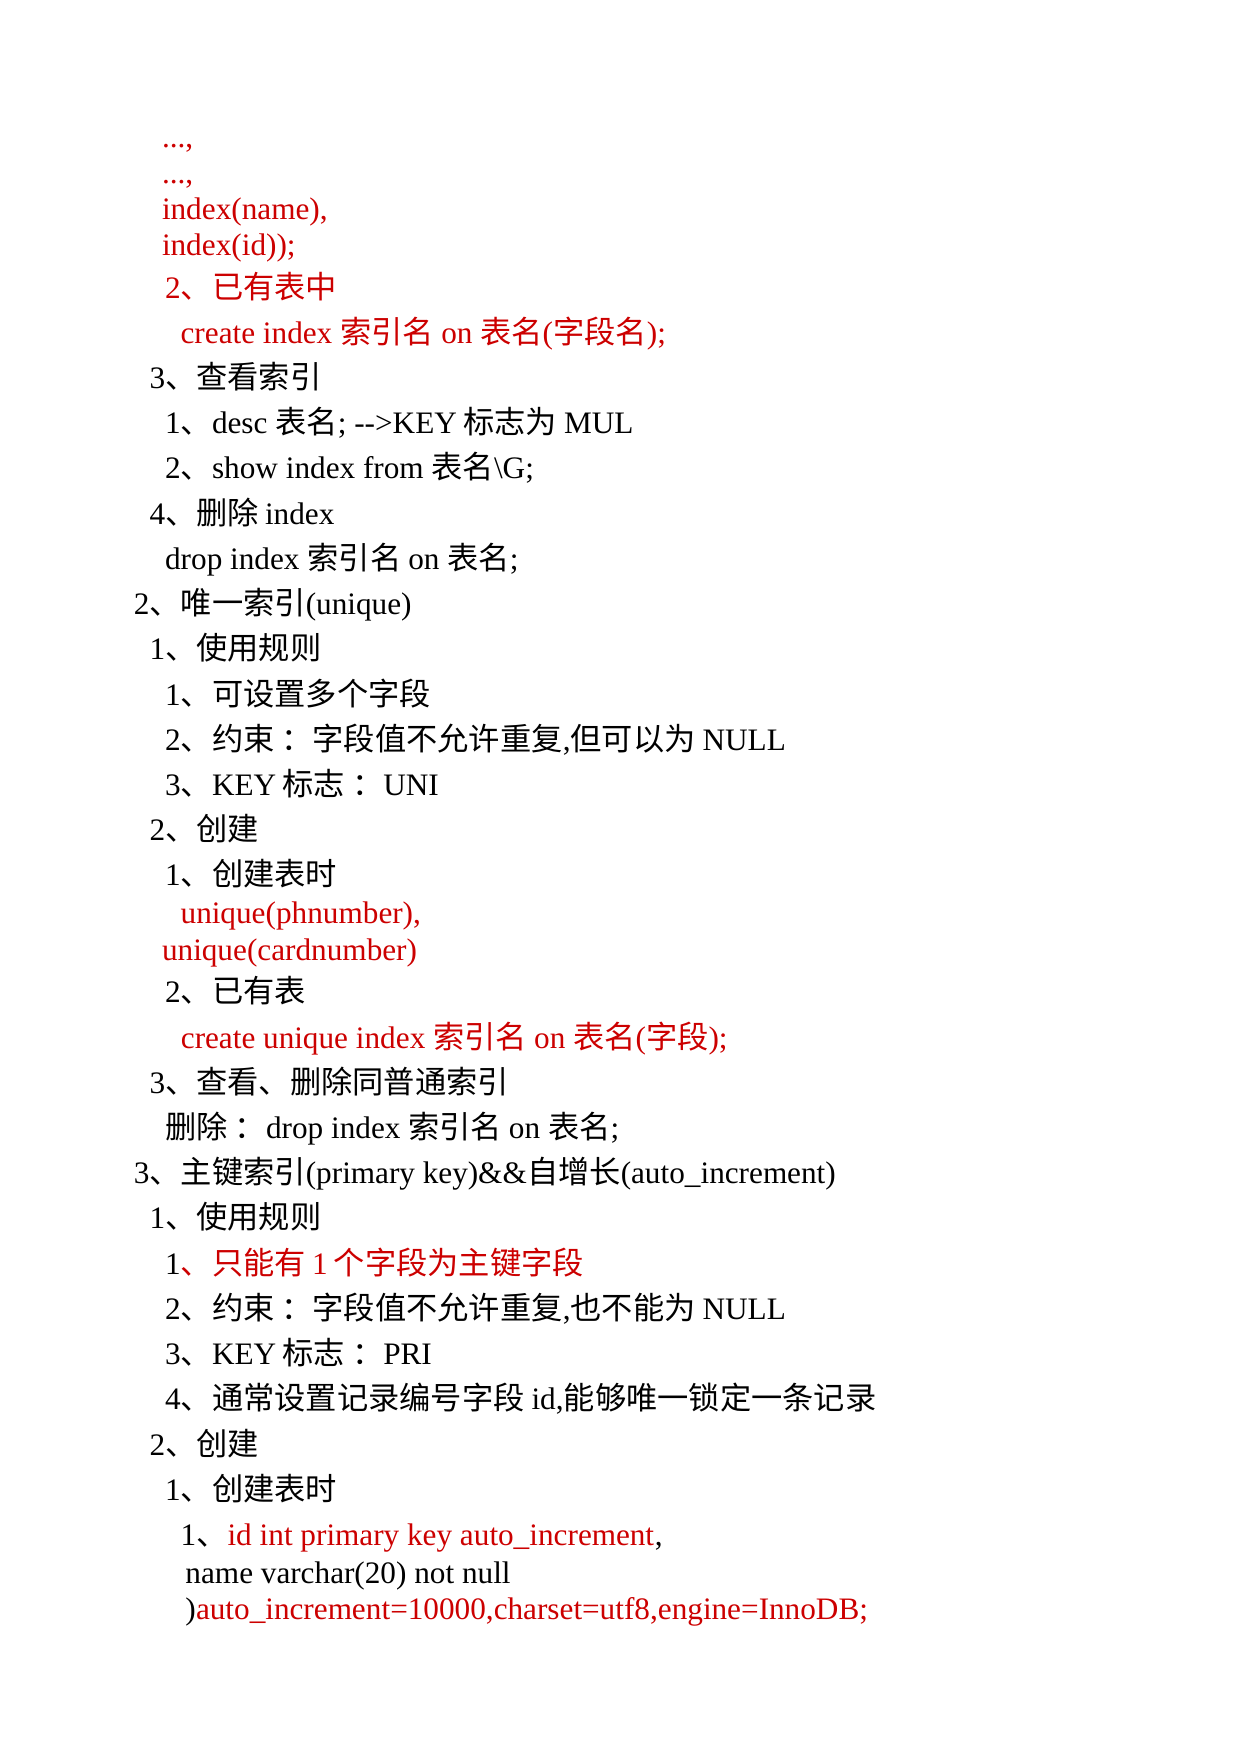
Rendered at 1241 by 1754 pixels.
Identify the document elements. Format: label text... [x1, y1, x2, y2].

text 2、约束 ：字段值不允许重复,也不能为 NULL [118, 1283, 1122, 1328]
text name varchar(20) not null [118, 1554, 1122, 1590]
text 4、通常设置记录编号字段 id,能够唯一锁定一条记录 [118, 1373, 1122, 1419]
text ..., [118, 154, 1122, 190]
text 2、已有表 [118, 967, 1122, 1012]
text create unique index 索引名 on 表名(字段); [118, 1012, 1122, 1057]
text 3、KEY标志 ：PRI [118, 1328, 1122, 1373]
text drop index 索引名 on 表名; [118, 533, 1122, 578]
text 2、已有表中 [118, 262, 1122, 307]
text 1、只能有1个字段为主键字段 [118, 1238, 1122, 1283]
text 1、可设置多个字段 [118, 669, 1122, 714]
text 3、查看、删除同普通索引 [118, 1057, 1122, 1102]
text unique(cardnumber) [118, 931, 1122, 967]
text 3、主键索引(primary key)&&自增长(auto_increment) [118, 1147, 1122, 1193]
text index(name), [118, 190, 1122, 226]
text 2、创建 [118, 804, 1122, 849]
text 3、KEY标志 ：UNI [118, 759, 1122, 804]
text 1、创建表时 [118, 1464, 1122, 1509]
text ..., [118, 118, 1122, 154]
text 2、约束 ：字段值不允许重复,但可以为 NULL [118, 714, 1122, 759]
text 删除 ：drop index 索引名 on 表名; [118, 1102, 1122, 1147]
text index(id)); [118, 226, 1122, 262]
text 2、唯一索引(unique) [118, 578, 1122, 623]
text 1、使用规则 [118, 623, 1122, 669]
text unique(phnumber), [118, 895, 1122, 931]
text )auto_increment=10000,charset=utf8,engine=InnoDB; [118, 1590, 1122, 1626]
text 2、创建 [118, 1419, 1122, 1464]
text create index 索引名 on 表名(字段名); [118, 307, 1122, 352]
text 1、使用规则 [118, 1193, 1122, 1238]
text 3、查看索引 [118, 352, 1122, 397]
text 1、desc 表名; -->KEY标志为 MUL [118, 397, 1122, 443]
text 1、id int primary key auto_increment, [118, 1509, 1122, 1554]
text 2、show index from 表名\G; [118, 443, 1122, 488]
text 1、创建表时 [118, 849, 1122, 895]
text 4、删除index [118, 488, 1122, 533]
